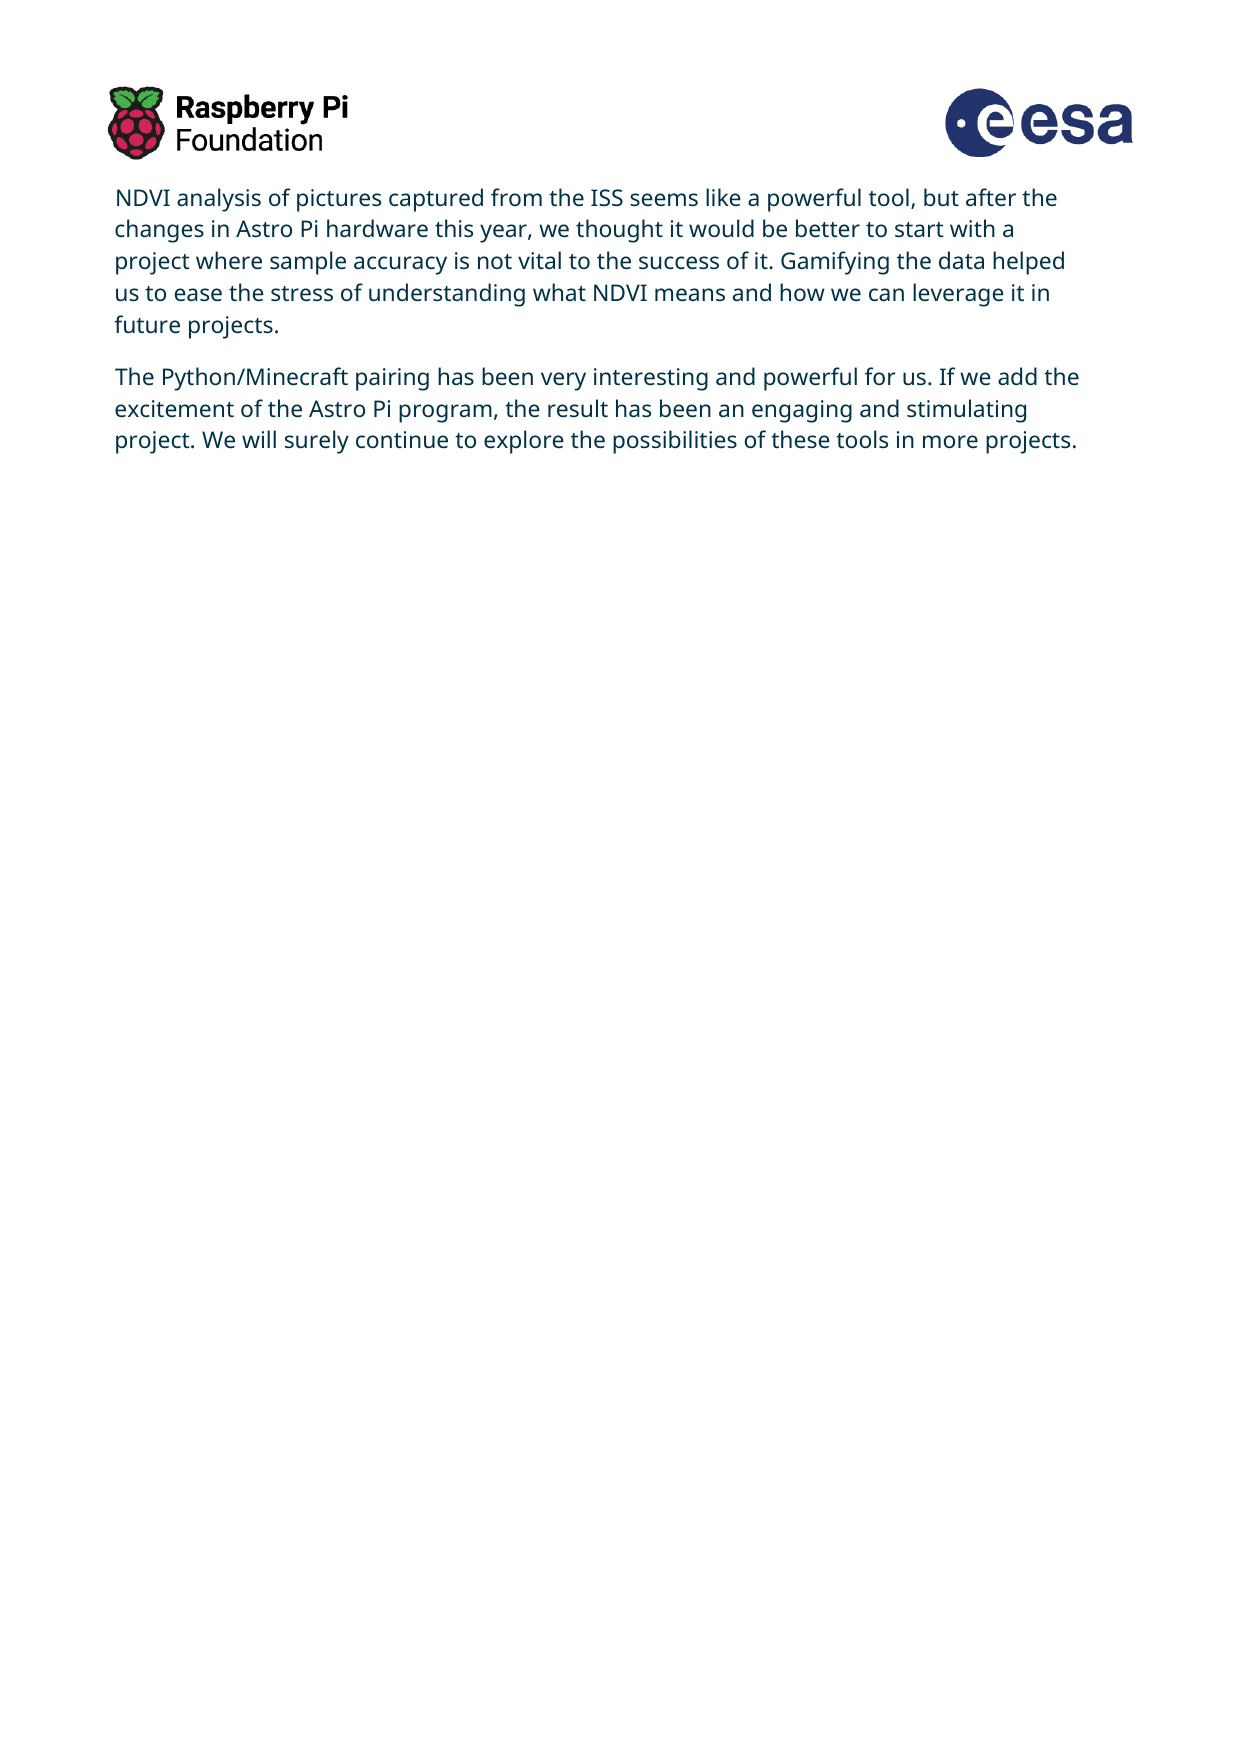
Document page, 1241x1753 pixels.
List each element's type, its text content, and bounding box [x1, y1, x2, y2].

text NDVI analysis of pictures captured from the ISS seems like a powerful tool, but after the changes in Astro Pi hardware this year, we thought it would be better to start with a project where sample accuracy is not vital to the success of it. Gamifying the data helped us to ease the stress of understanding what NDVI means and how we can leverage it in future projects. [114, 181, 1087, 340]
picture [58, 58, 1169, 186]
text The Python/Minecraft pairing has been very interesting and powerful for us. If we add the excitement of the Astro Pi program, the result has been an engaging and stimulating project. We will surely continue to explore the possibilities of these tools in more projects. [114, 361, 1087, 456]
